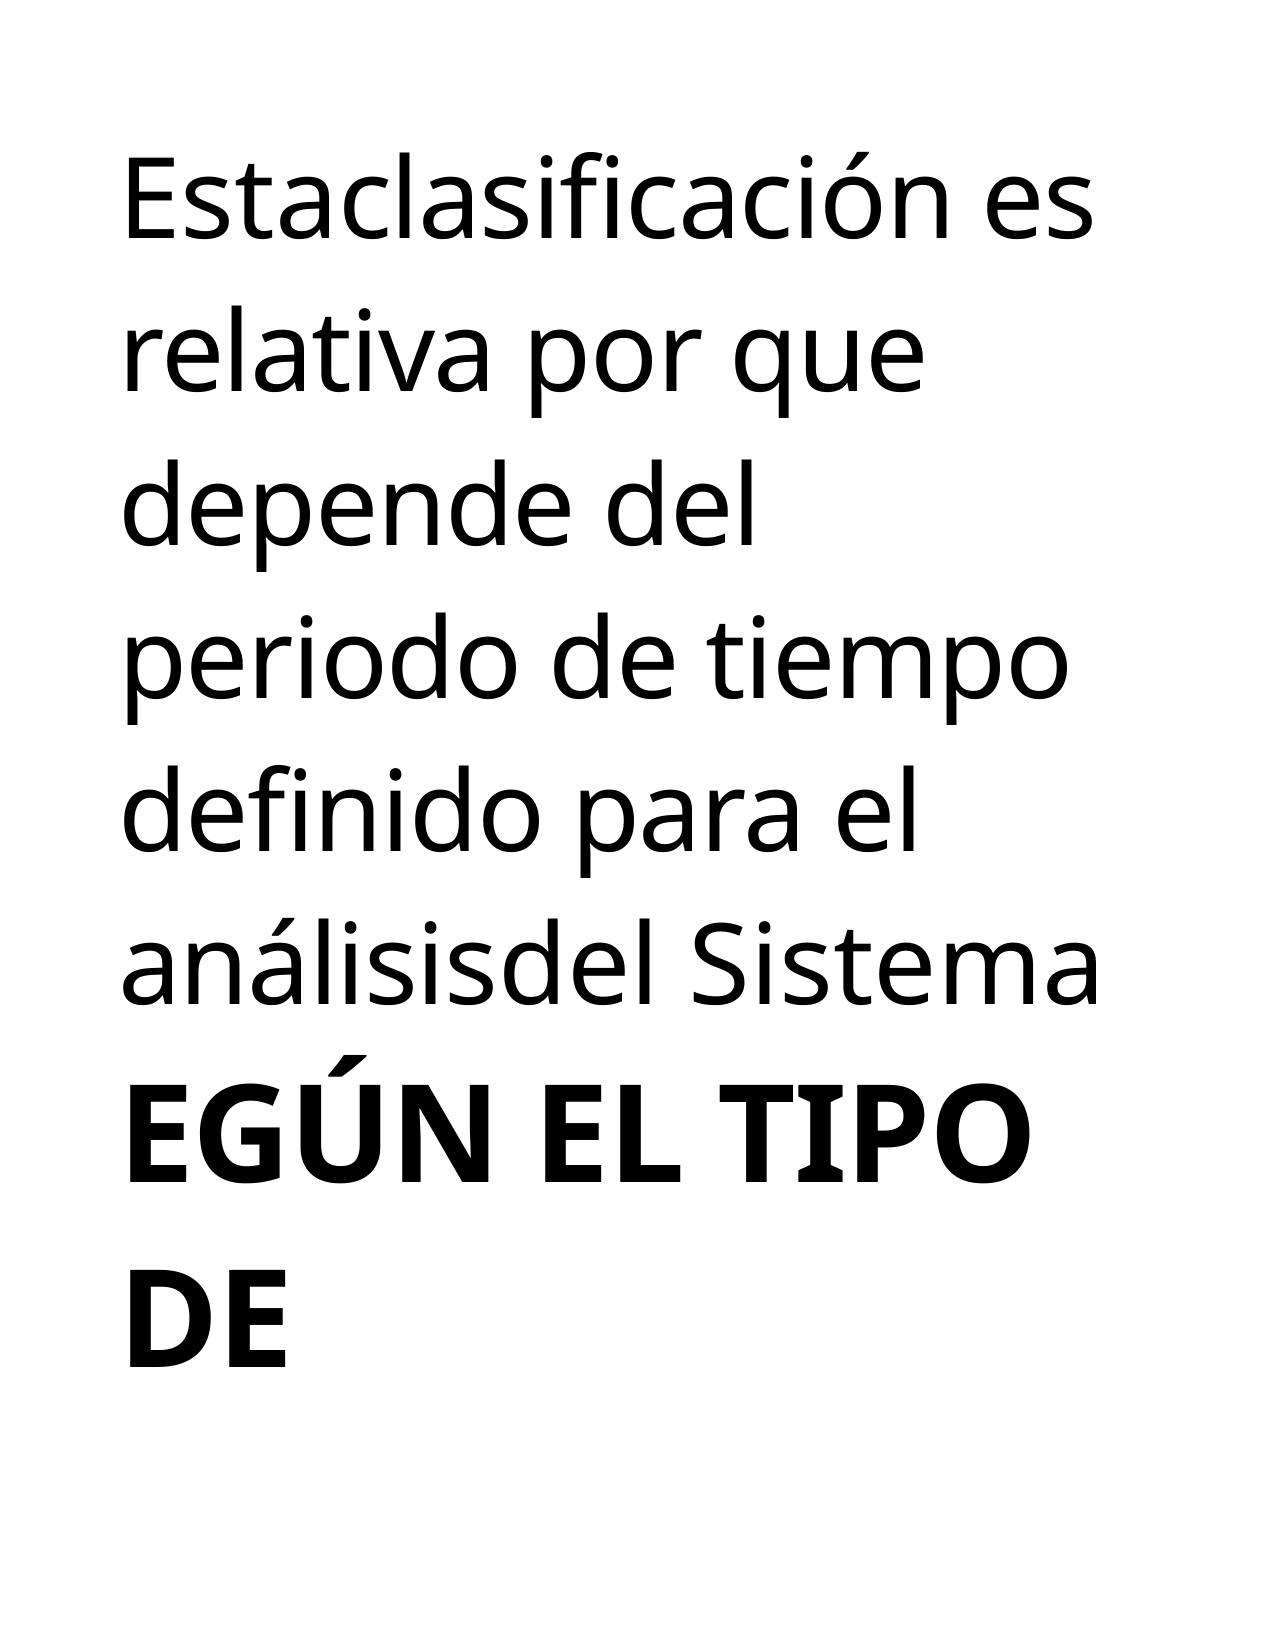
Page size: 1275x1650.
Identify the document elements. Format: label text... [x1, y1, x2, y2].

text EGÚN EL TIPO DE [118, 1037, 1157, 1408]
text Estaclasificación es relativa por que depende del periodo de tiempo definido para el análisisdel Sistema [118, 118, 1157, 1037]
